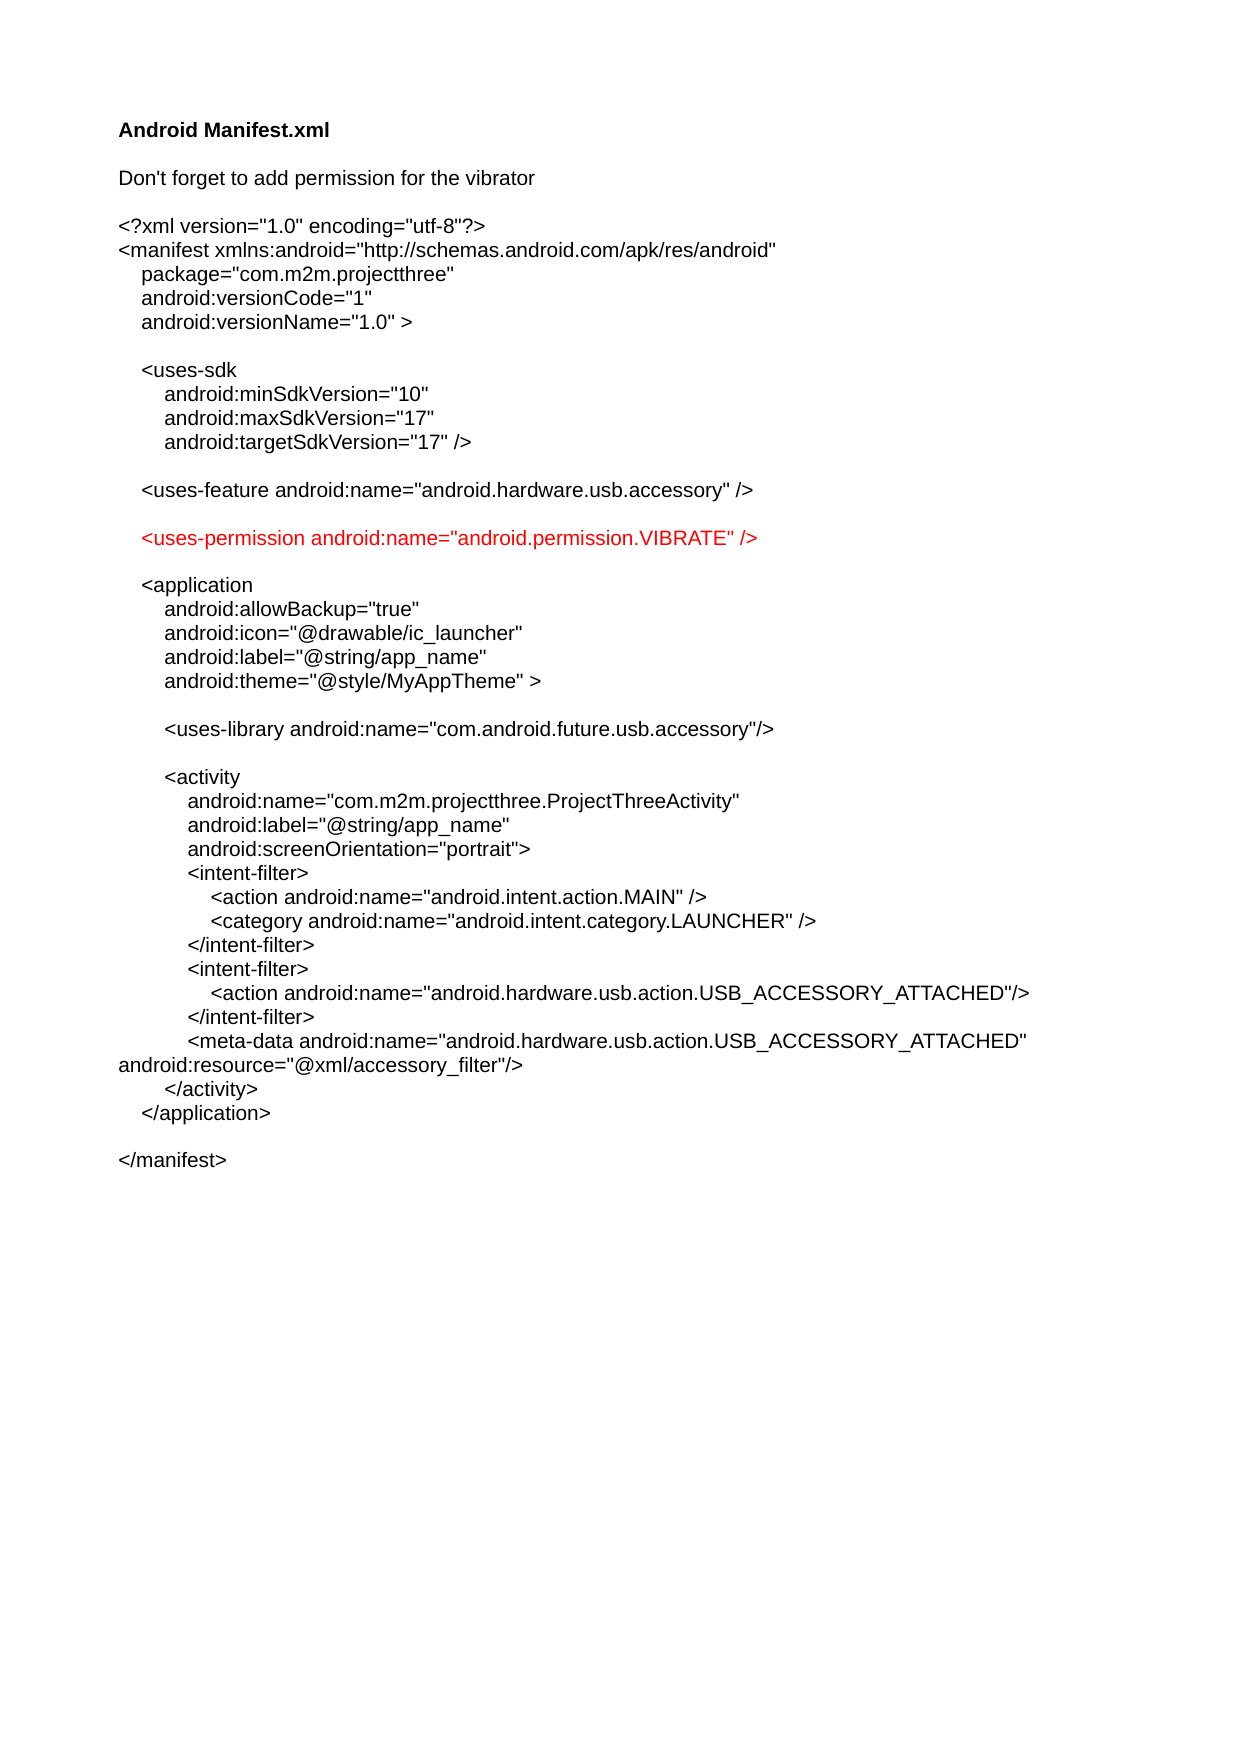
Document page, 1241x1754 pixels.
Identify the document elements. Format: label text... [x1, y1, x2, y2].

text <uses-feature android:name="android.hardware.usb.accessory" /> [118, 477, 1122, 501]
text <action android:name="android.intent.action.MAIN" /> [118, 885, 1122, 909]
text package="com.m2m.projectthree" [118, 262, 1122, 286]
text <?xml version="1.0" encoding="utf-8"?> [118, 214, 1122, 238]
text android:allowBackup="true" [118, 597, 1122, 621]
text android:name="com.m2m.projectthree.ProjectThreeActivity" [118, 789, 1122, 813]
text <manifest xmlns:android="http://schemas.android.com/apk/res/android" [118, 238, 1122, 262]
text <uses-library android:name="com.android.future.usb.accessory"/> [118, 717, 1122, 741]
text </application> [118, 1100, 1122, 1124]
text android:versionCode="1" [118, 286, 1122, 310]
text </intent-filter> [118, 933, 1122, 957]
text <activity [118, 765, 1122, 789]
text android:screenOrientation="portrait"> [118, 837, 1122, 861]
text <meta-data android:name="android.hardware.usb.action.USB_ACCESSORY_ATTACHED" android:resource="@xml/accessory_filter"/> [118, 1028, 1122, 1076]
text <intent-filter> [118, 861, 1122, 885]
text android:maxSdkVersion="17" [118, 406, 1122, 429]
text <action android:name="android.hardware.usb.action.USB_ACCESSORY_ATTACHED"/> [118, 981, 1122, 1004]
text </activity> [118, 1076, 1122, 1100]
text </intent-filter> [118, 1004, 1122, 1028]
text <intent-filter> [118, 957, 1122, 981]
text android:targetSdkVersion="17" /> [118, 429, 1122, 453]
text android:label="@string/app_name" [118, 645, 1122, 669]
text android:theme="@style/MyAppTheme" > [118, 669, 1122, 693]
text </manifest> [118, 1148, 1122, 1172]
text android:versionName="1.0" > [118, 310, 1122, 334]
text <uses-sdk [118, 358, 1122, 382]
text Don't forget to add permission for the vibrator [118, 166, 1122, 190]
text <uses-permission android:name="android.permission.VIBRATE" /> [118, 525, 1122, 549]
text android:icon="@drawable/ic_launcher" [118, 621, 1122, 645]
text <category android:name="android.intent.category.LAUNCHER" /> [118, 909, 1122, 933]
text <application [118, 573, 1122, 597]
text android:minSdkVersion="10" [118, 382, 1122, 406]
text android:label="@string/app_name" [118, 813, 1122, 837]
text Android Manifest.xml [118, 118, 1122, 142]
